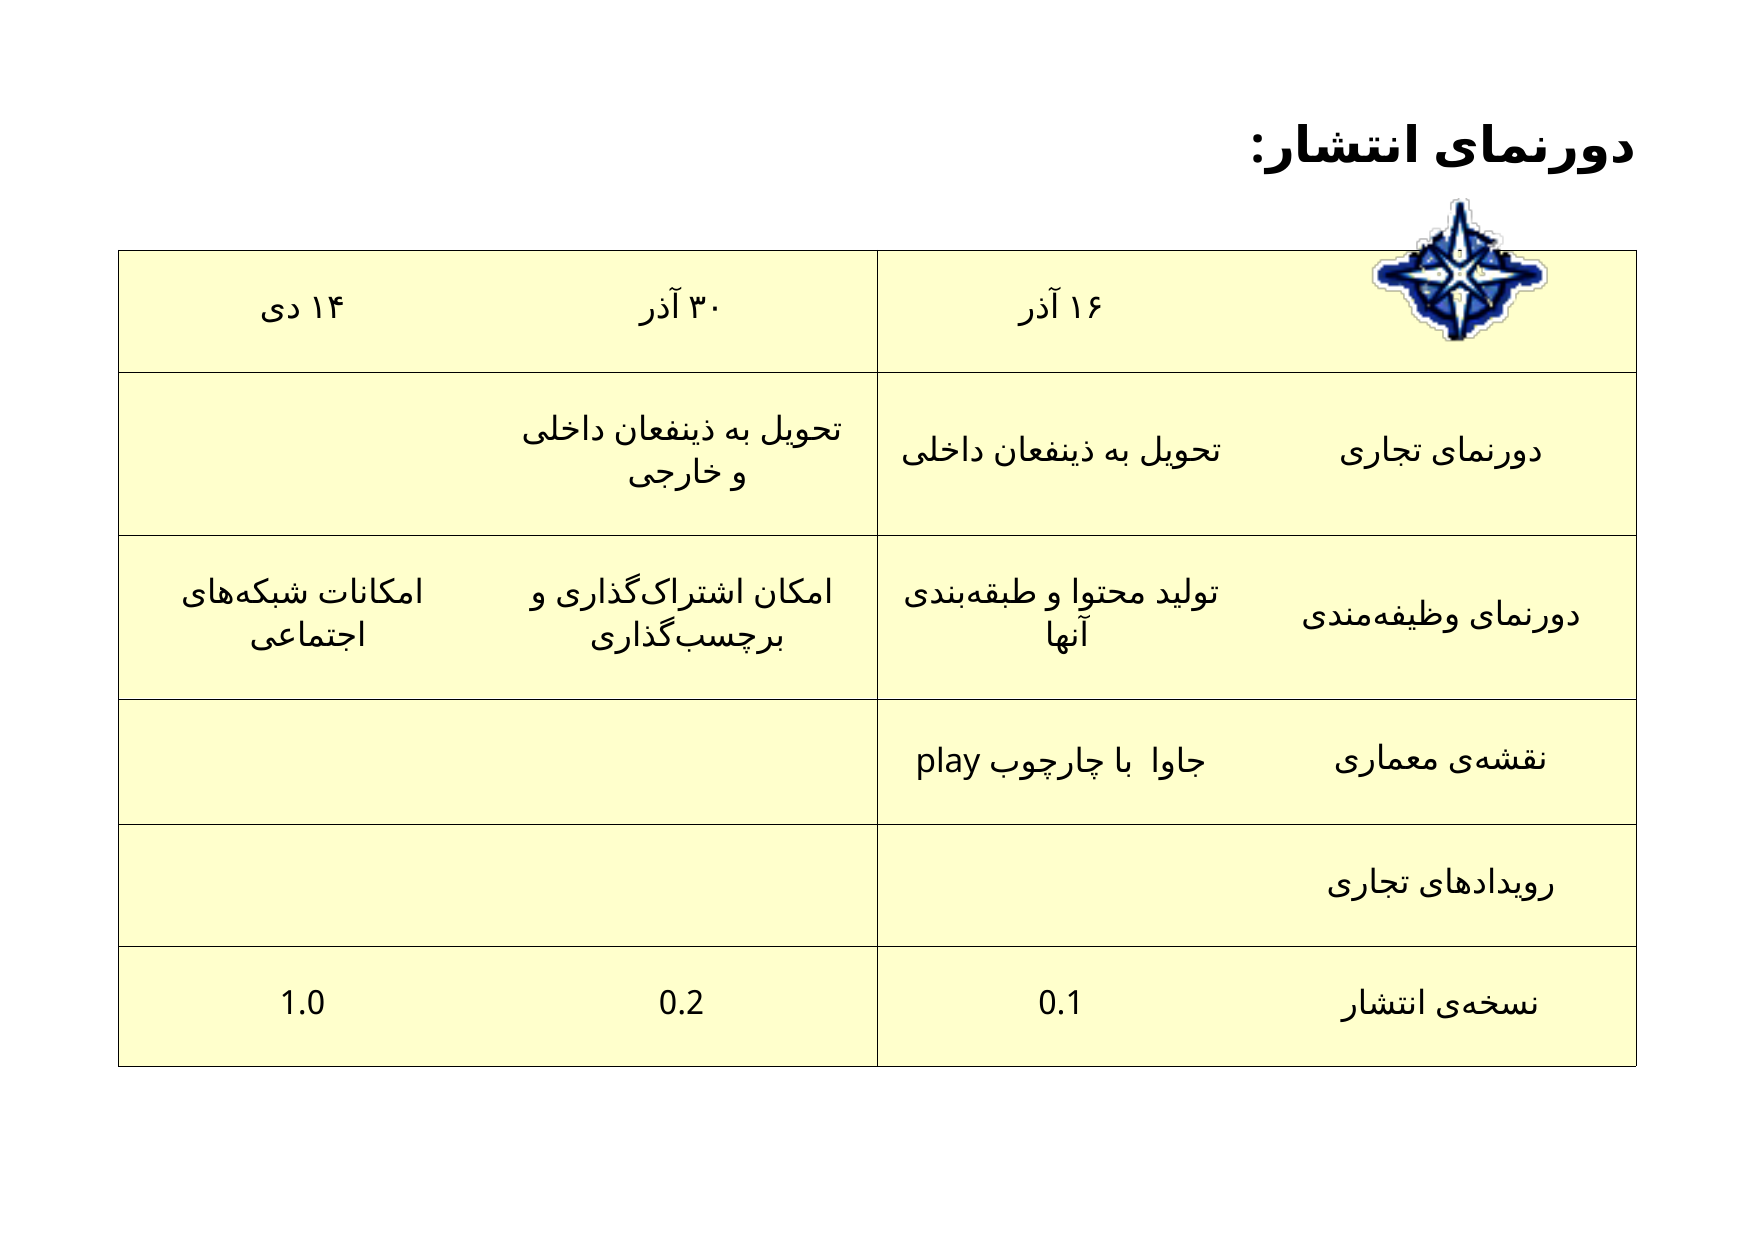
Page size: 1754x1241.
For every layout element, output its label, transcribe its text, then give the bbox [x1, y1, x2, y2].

table_cell امکانات شبکه‌های اجتماعی [119, 536, 498, 698]
table_cell 0.2 [498, 947, 877, 1066]
table_cell 1.0 [119, 947, 498, 1066]
table_cell تحویل به ذینفعان داخلی [878, 373, 1256, 535]
table_cell رویدادهای تجاری [1256, 825, 1636, 946]
table_cell [498, 700, 877, 824]
table_header [1256, 251, 1636, 372]
table_cell تحویل به ذینفعان داخلی و خارجی [498, 373, 877, 535]
table_cell [498, 825, 877, 946]
table_cell 0.1 [878, 947, 1256, 1066]
table_cell امکان اشتراک‌گذاری و برچسب‌گذاری [498, 536, 877, 698]
table_header ۱۴ دی [119, 251, 498, 372]
table_header ۱۶ آذر [878, 251, 1256, 372]
table_cell دورنمای وظیفه‌مندی [1256, 536, 1636, 698]
table_header ۳۰ آذر [498, 251, 877, 372]
table_cell تولید محتوا و طبقه‌بندی‌ آنها [878, 536, 1256, 698]
table_cell نقشه‌ی معماری [1256, 700, 1636, 824]
text دورنمای انتشار: [118, 118, 1636, 183]
table_cell [878, 825, 1256, 946]
table_cell جاوا با چارچوب play [878, 700, 1256, 824]
table_cell [119, 700, 498, 824]
table_cell دورنمای تجاری [1256, 373, 1636, 535]
table_cell نسخه‌ی انتشار [1256, 947, 1636, 1066]
table_cell [119, 825, 498, 946]
table_cell [119, 373, 498, 535]
